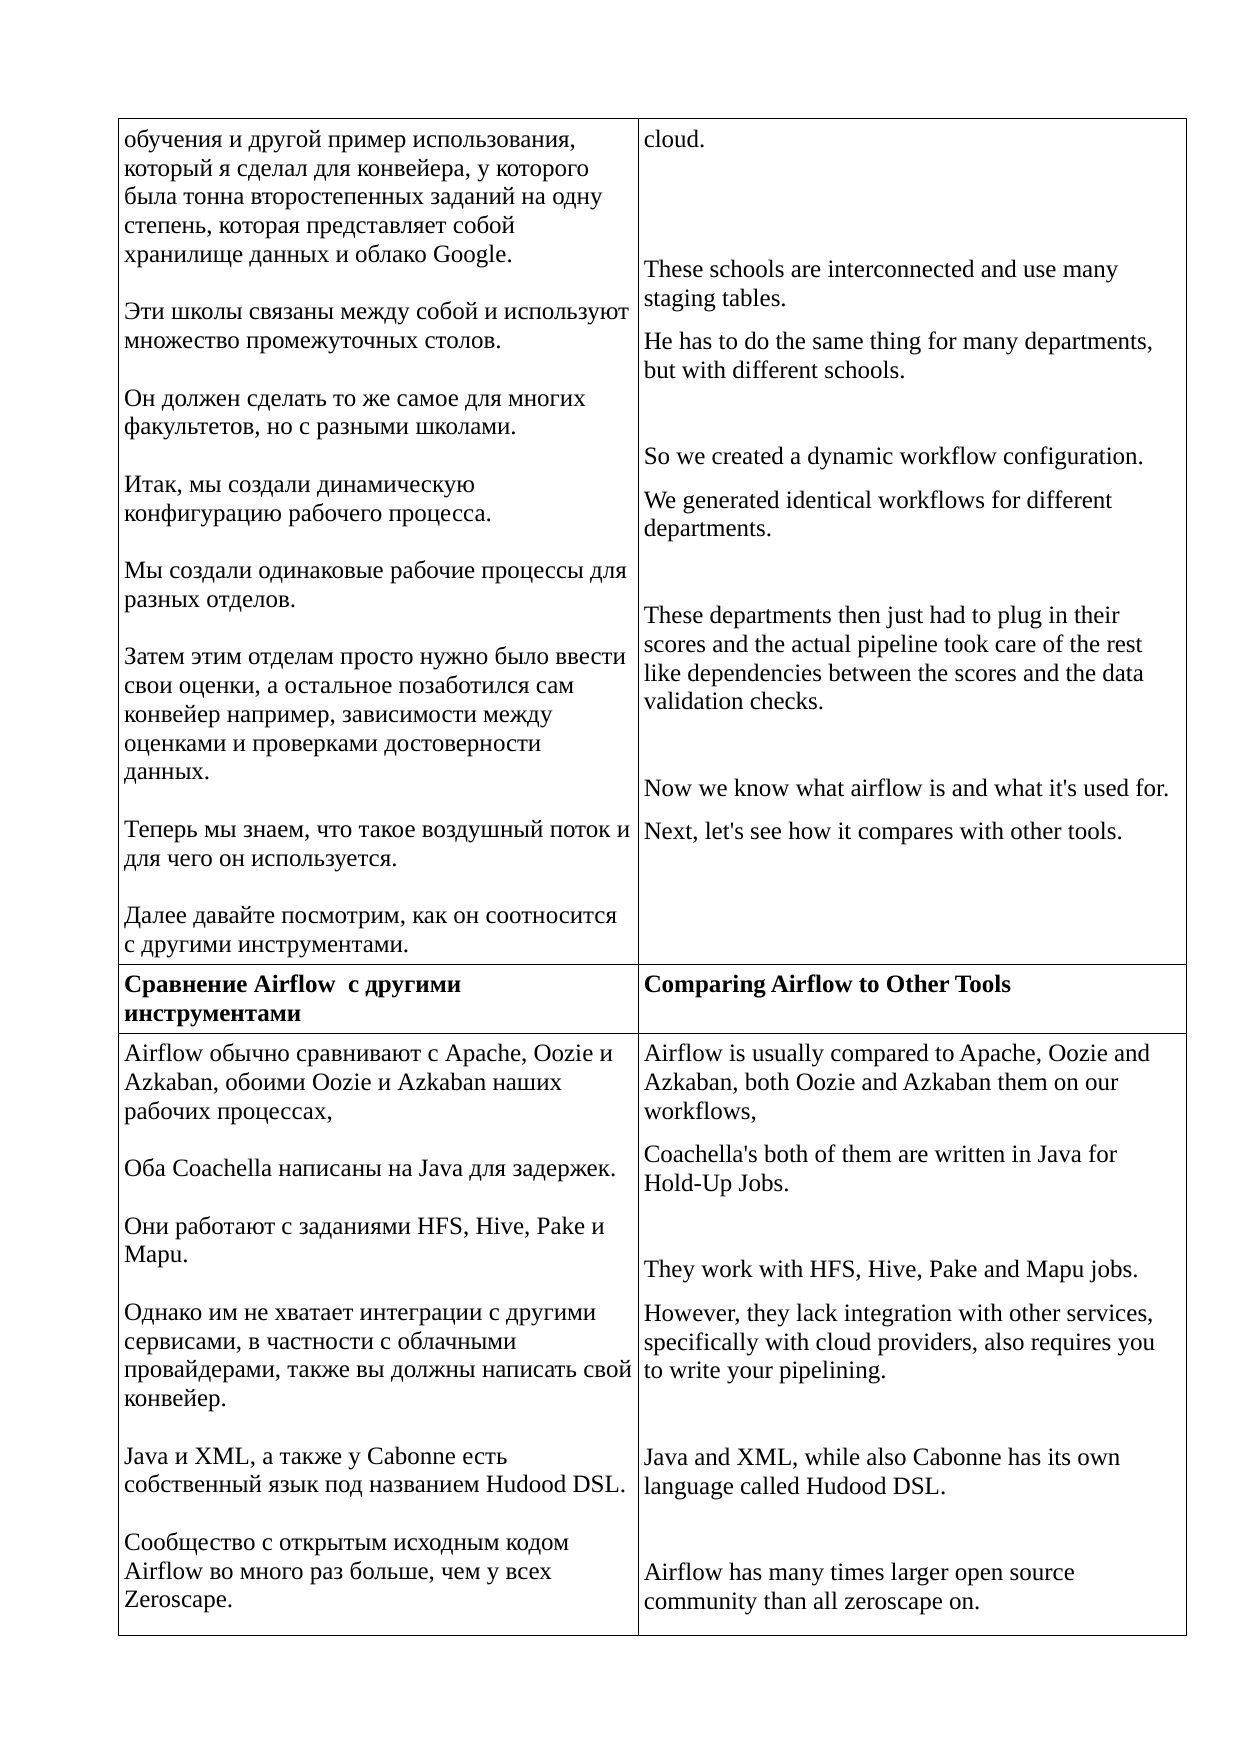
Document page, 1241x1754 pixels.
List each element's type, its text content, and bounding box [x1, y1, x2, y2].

table_cell Airflow обычно сравнивают с Apache, Oozie и Azkaban, обоими Oozie и Azkaban наших рабочих процессах, Оба Coachella написаны на Java для задержек. Они работают с заданиями HFS, Hive, Pake и Mapu. Однако им не хватает интеграции с другими сервисами, в частности с облачными провайдерами, также вы должны написать свой конвейер. Java и XML, а также у Cabonne есть собственный язык под названием Hudood DSL. Сообщество с открытым исходным кодом Airflow во много раз больше, чем у всех Zeroscape. [119, 1034, 638, 1635]
table_cell Сравнение Airflow с другими инструментами [119, 965, 638, 1032]
table_cell cloud. These schools are interconnected and use many staging tables. He has to do the same thing for many departments, but with different schools. So we created a dynamic workflow configuration. We generated identical workflows for different departments. These departments then just had to plug in their scores and the actual pipeline took care of the rest like dependencies between the scores and the data validation checks. Now we know what airflow is and what it's used for. Next, let's see how it compares with other tools. [639, 119, 1186, 963]
table_cell Airflow is usually compared to Apache, Oozie and Azkaban, both Oozie and Azkaban them on our workflows, Coachella's both of them are written in Java for Hold-Up Jobs. They work with HFS, Hive, Pake and Mapu jobs. However, they lack integration with other services, specifically with cloud providers, also requires you to write your pipelining. Java and XML, while also Cabonne has its own language called Hudood DSL. Airflow has many times larger open source community than all zeroscape on. [639, 1034, 1186, 1635]
table_cell Comparing Airflow to Other Tools [639, 965, 1186, 1032]
table_cell обучения и другой пример использования, который я сделал для конвейера, у которого была тонна второстепенных заданий на одну степень, которая представляет собой хранилище данных и облако Google. Эти школы связаны между собой и используют множество промежуточных столов. Он должен сделать то же самое для многих факультетов, но с разными школами. Итак, мы создали динамическую конфигурацию рабочего процесса. Мы создали одинаковые рабочие процессы для разных отделов. Затем этим отделам просто нужно было ввести свои оценки, а остальное позаботился сам конвейер например, зависимости между оценками и проверками достоверности данных. Теперь мы знаем, что такое воздушный поток и для чего он используется. Далее давайте посмотрим, как он соотносится с другими инструментами. [119, 119, 638, 963]
